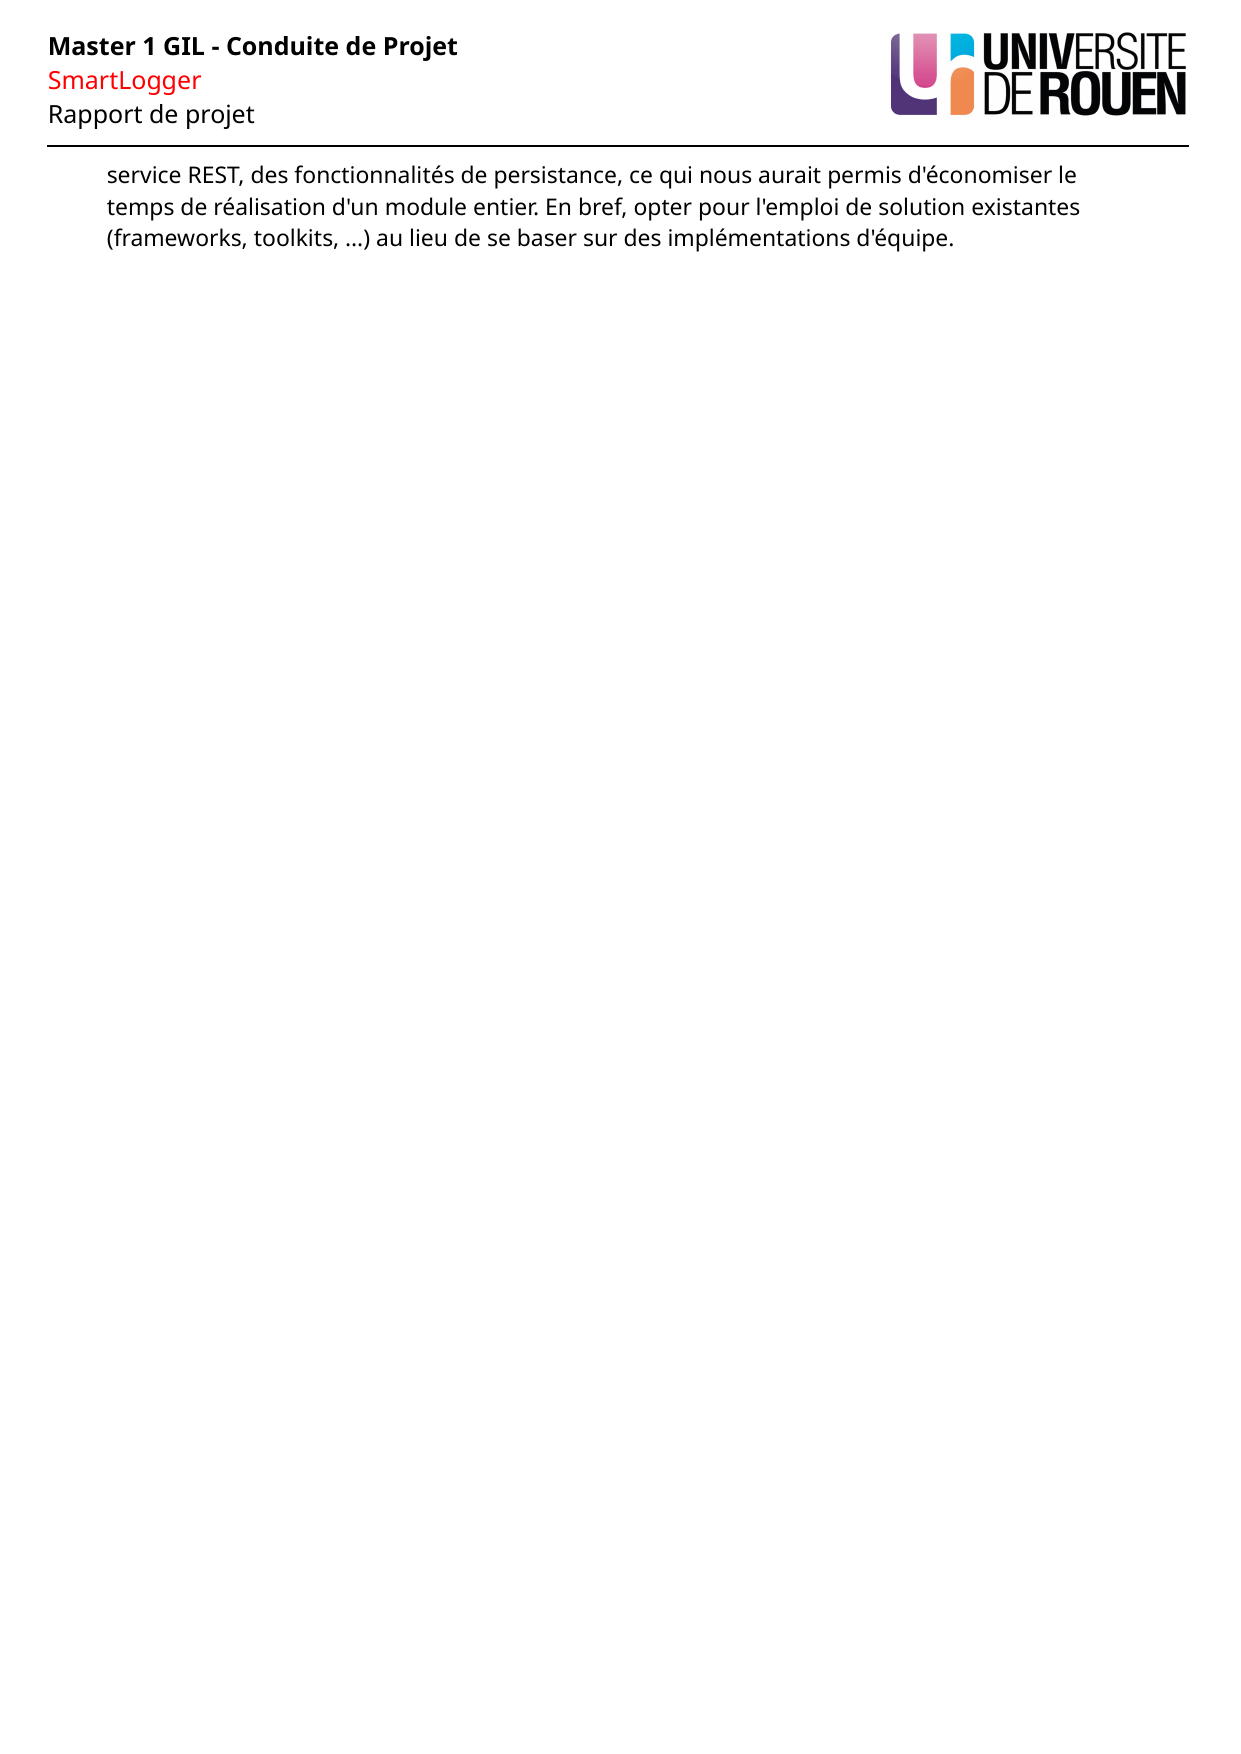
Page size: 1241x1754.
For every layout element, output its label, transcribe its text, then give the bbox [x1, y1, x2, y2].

picture [889, 32, 1187, 118]
text service REST, des fonctionnalités de persistance, ce qui nous aurait permis d'économiser le temps de réalisation d'un module entier. En bref, opter pour l'emploi de solution existantes (frameworks, toolkits, …) au lieu de se baser sur des implémentations d'équipe. [107, 159, 1140, 253]
